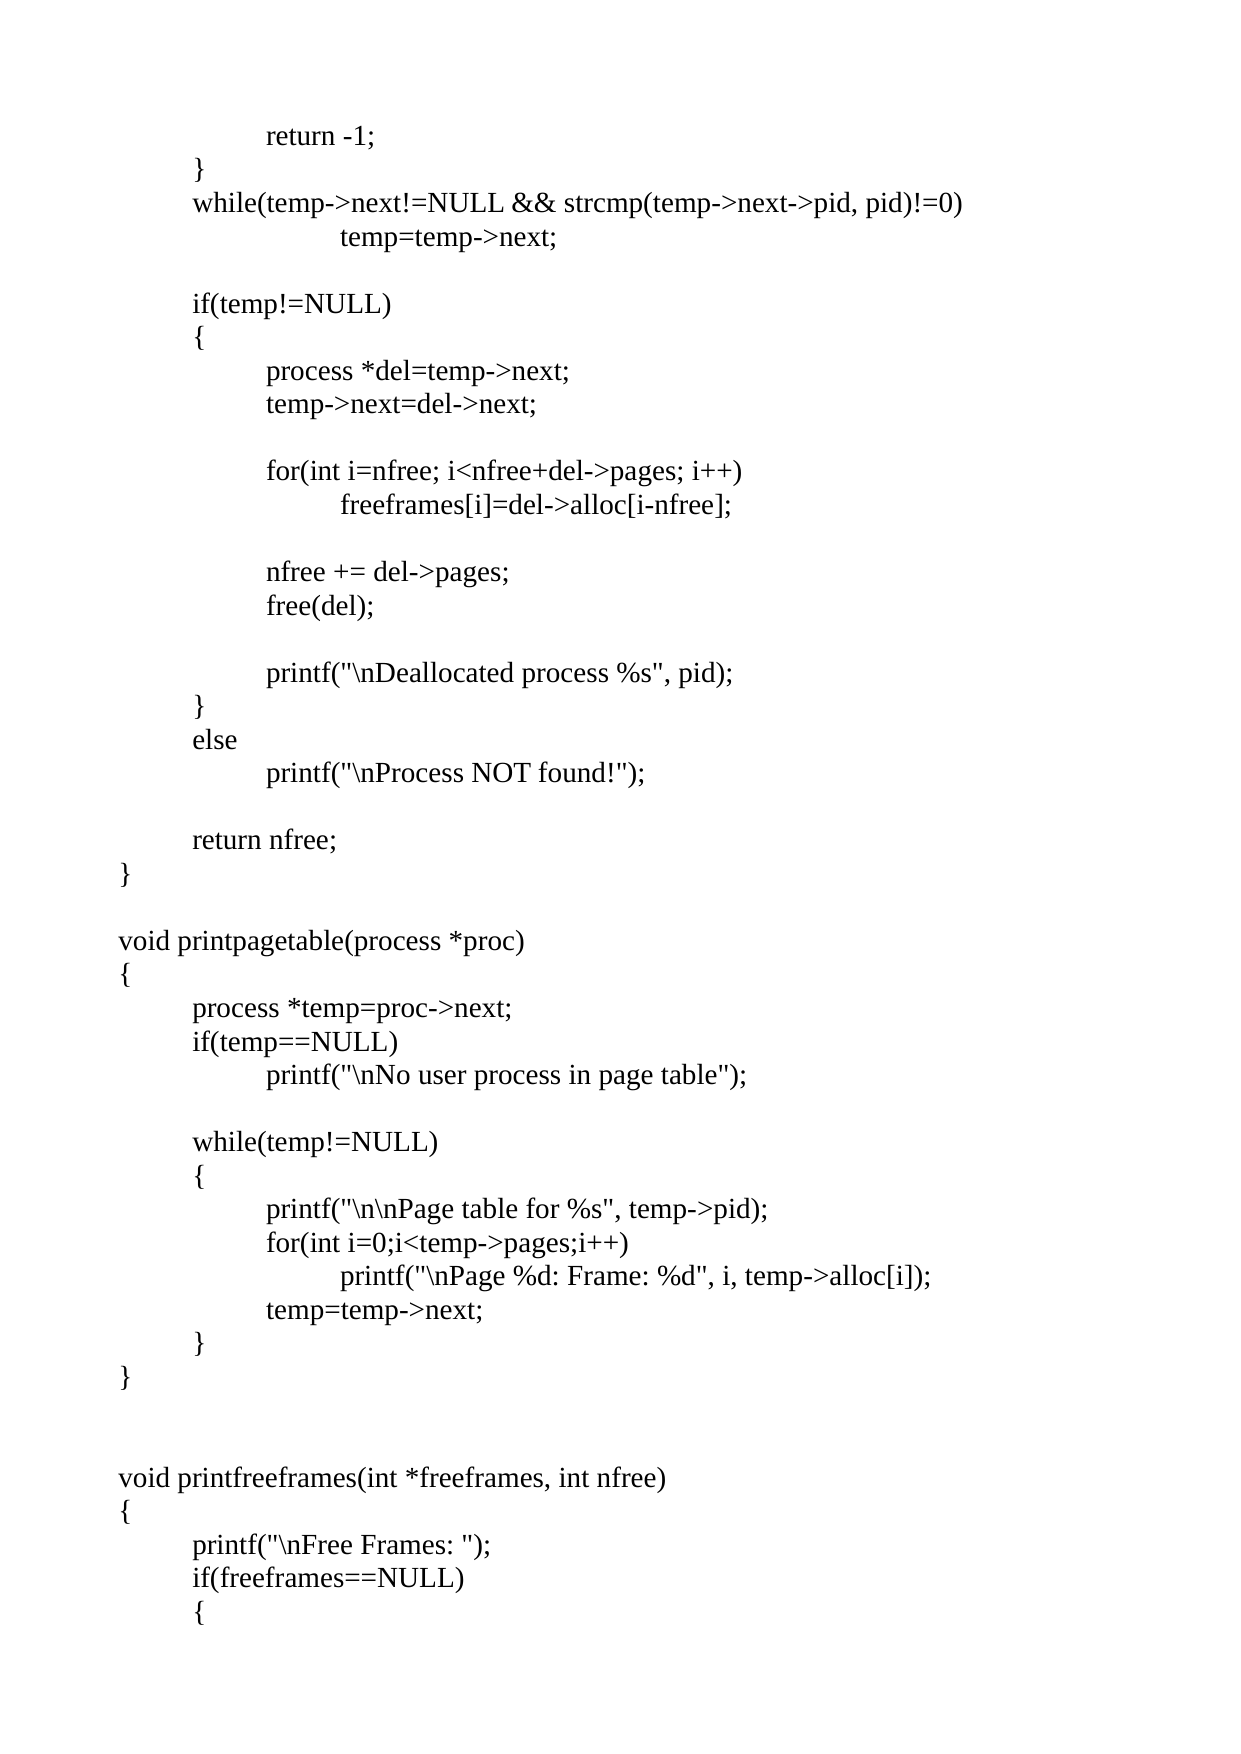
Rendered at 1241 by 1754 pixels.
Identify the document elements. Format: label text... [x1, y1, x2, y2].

text } [118, 152, 1122, 185]
text nfree += del->pages; [118, 554, 1122, 588]
text for(int i=nfree; i<nfree+del->pages; i++) [118, 453, 1122, 487]
text } [118, 1359, 1122, 1393]
text { [118, 319, 1122, 353]
text { [118, 1158, 1122, 1191]
text } [118, 856, 1122, 889]
text while(temp!=NULL) [118, 1124, 1122, 1158]
text printf("\nProcess NOT found!"); [118, 755, 1122, 789]
text for(int i=0;i<temp->pages;i++) [118, 1225, 1122, 1258]
text if(temp==NULL) [118, 1024, 1122, 1057]
text temp=temp->next; [118, 1292, 1122, 1326]
text freeframes[i]=del->alloc[i-nfree]; [118, 487, 1122, 521]
text temp->next=del->next; [118, 386, 1122, 420]
text free(del); [118, 588, 1122, 621]
text temp=temp->next; [118, 219, 1122, 252]
text return -1; [118, 118, 1122, 152]
text if(temp!=NULL) [118, 286, 1122, 319]
text printf("\nNo user process in page table"); [118, 1057, 1122, 1091]
text printf("\n\nPage table for %s", temp->pid); [118, 1191, 1122, 1225]
text void printpagetable(process *proc) [118, 923, 1122, 957]
text else [118, 722, 1122, 755]
text if(freeframes==NULL) [118, 1560, 1122, 1594]
text { [118, 957, 1122, 990]
text return nfree; [118, 822, 1122, 856]
text printf("\nPage %d: Frame: %d", i, temp->alloc[i]); [118, 1258, 1122, 1292]
text } [118, 1326, 1122, 1359]
text while(temp->next!=NULL && strcmp(temp->next->pid, pid)!=0) [118, 185, 1122, 219]
text { [118, 1594, 1122, 1627]
text process *del=temp->next; [118, 353, 1122, 386]
text { [118, 1493, 1122, 1527]
text printf("\nDeallocated process %s", pid); [118, 655, 1122, 688]
text void printfreeframes(int *freeframes, int nfree) [118, 1460, 1122, 1493]
text process *temp=proc->next; [118, 990, 1122, 1024]
text } [118, 688, 1122, 722]
text printf("\nFree Frames: "); [118, 1527, 1122, 1560]
